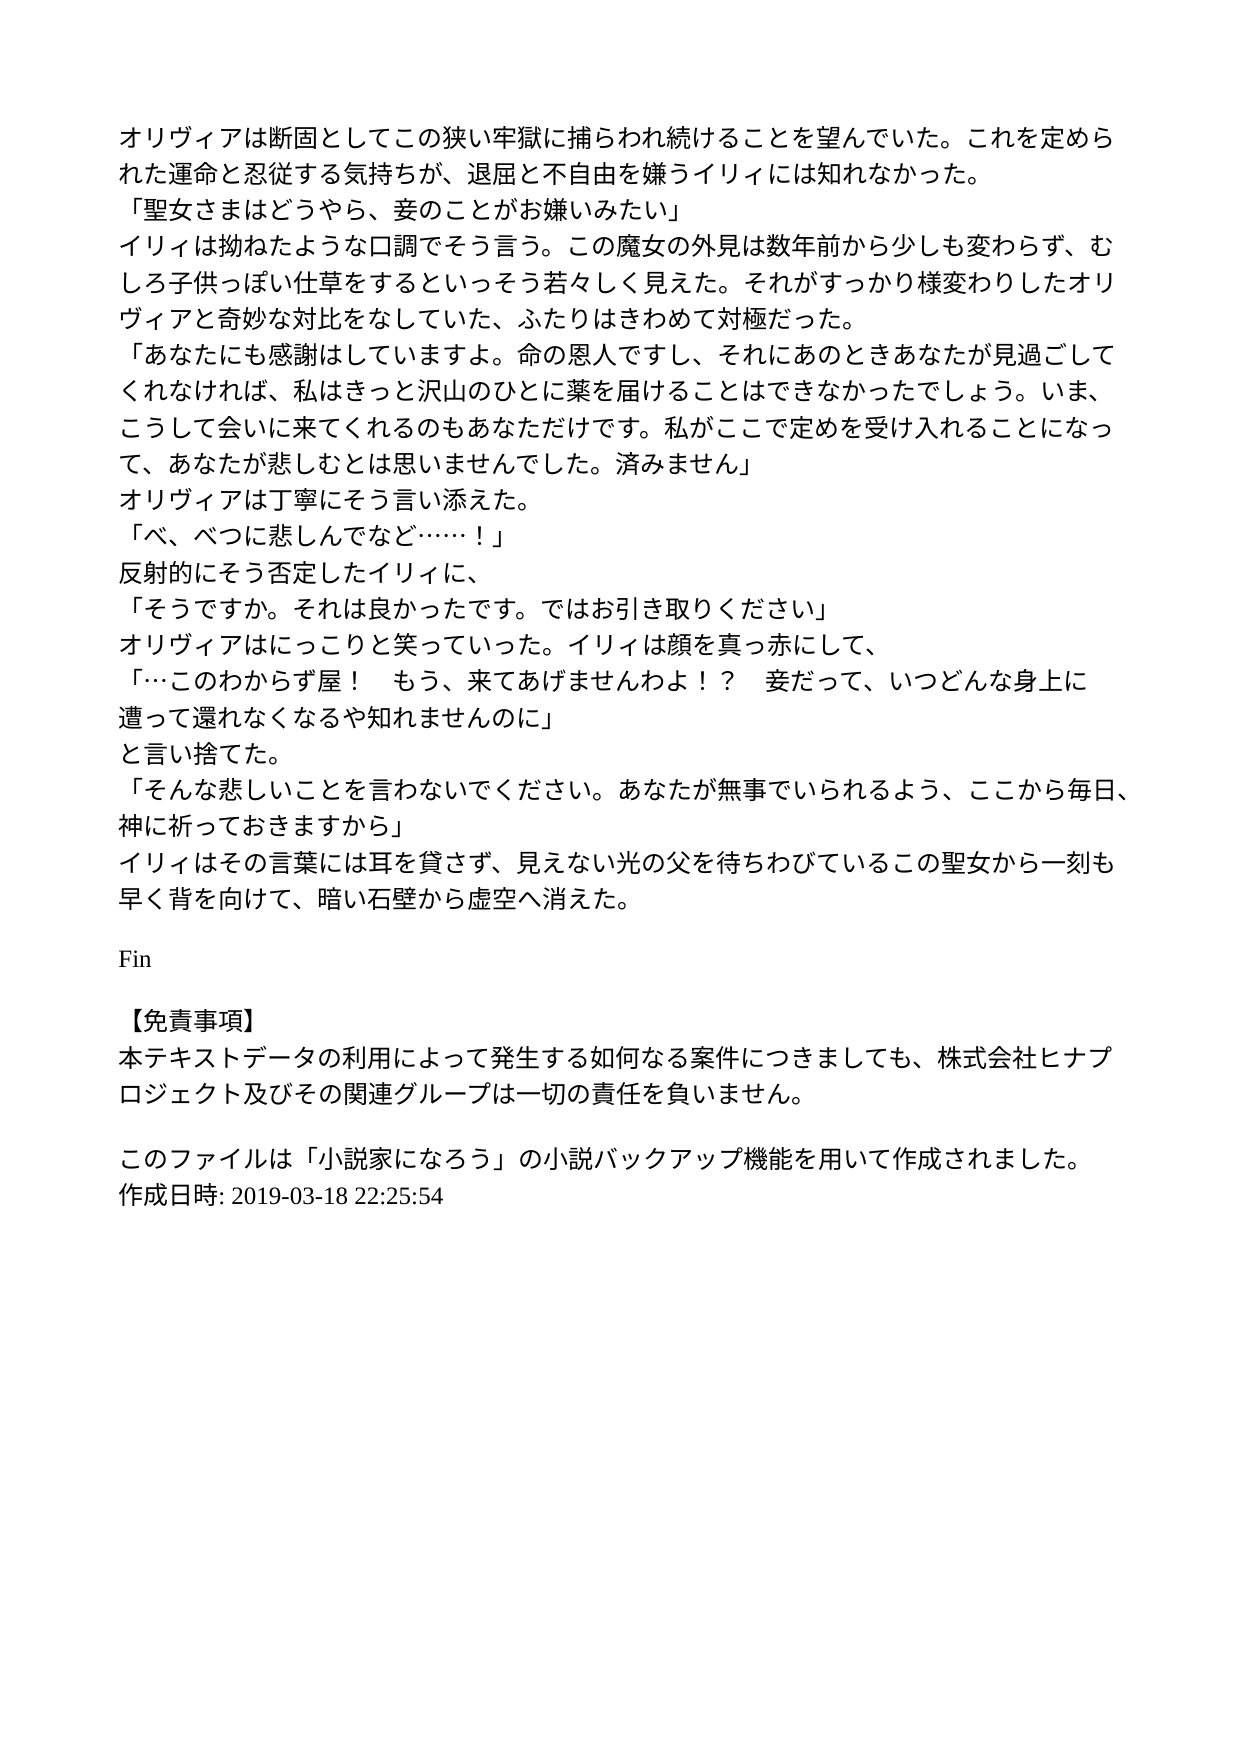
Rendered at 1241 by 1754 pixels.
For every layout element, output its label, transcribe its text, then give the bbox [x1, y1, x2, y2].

text 作成日時: 2019-03-18 22:25:54 [118, 1176, 1122, 1212]
text 本テキストデータの利用によって発生する如何なる案件につきましても、株式会社ヒナプロジェクト及びその関連グループは一切の責任を負いません。 [118, 1038, 1122, 1111]
text 「聖女さまはどうやら、妾のことがお嫌いみたい」 [118, 191, 1122, 227]
text オリヴィアは丁寧にそう言い添えた。 [118, 481, 1122, 517]
text イリィは拗ねたような口調でそう言う。この魔女の外見は数年前から少しも変わらず、むしろ子供っぽい仕草をするといっそう若々しく見えた。それがすっかり様変わりしたオリヴィアと奇妙な対比をなしていた、ふたりはきわめて対極だった。 [118, 227, 1122, 336]
text 【免責事項】 [118, 1002, 1122, 1038]
text オリヴィアは断固としてこの狭い牢獄に捕らわれ続けることを望んでいた。これを定められた運命と忍従する気持ちが、退屈と不自由を嫌うイリィには知れなかった。 [118, 118, 1122, 191]
text オリヴィアはにっこりと笑っていった。イリィは顔を真っ赤にして、 [118, 626, 1122, 662]
text 「…このわからず屋！ もう、来てあげませんわよ！？ 妾だって、いつどんな身上に遭って還れなくなるや知れませんのに」 [118, 662, 1122, 734]
text 反射的にそう否定したイリィに、 [118, 553, 1122, 589]
text Fin [118, 944, 1122, 973]
text イリィはその言葉には耳を貸さず、見えない光の父を待ちわびているこの聖女から一刻も早く背を向けて、暗い石壁から虚空へ消えた。 [118, 843, 1122, 916]
text 「あなたにも感謝はしていますよ。命の恩人ですし、それにあのときあなたが見過ごしてくれなければ、私はきっと沢山のひとに薬を届けることはできなかったでしょう。いま、こうして会いに来てくれるのもあなただけです。私がここで定めを受け入れることになって、あなたが悲しむとは思いませんでした。済みません」 [118, 336, 1122, 481]
text 「べ、べつに悲しんでなど……！」 [118, 517, 1122, 553]
text と言い捨てた。 [118, 734, 1122, 771]
text 「そうですか。それは良かったです。ではお引き取りください」 [118, 589, 1122, 626]
text このファイルは「小説家になろう」の小説バックアップ機能を用いて作成されました。 [118, 1139, 1122, 1176]
text 「そんな悲しいことを言わないでください。あなたが無事でいられるよう、ここから毎日、神に祈っておきますから」 [118, 771, 1122, 843]
